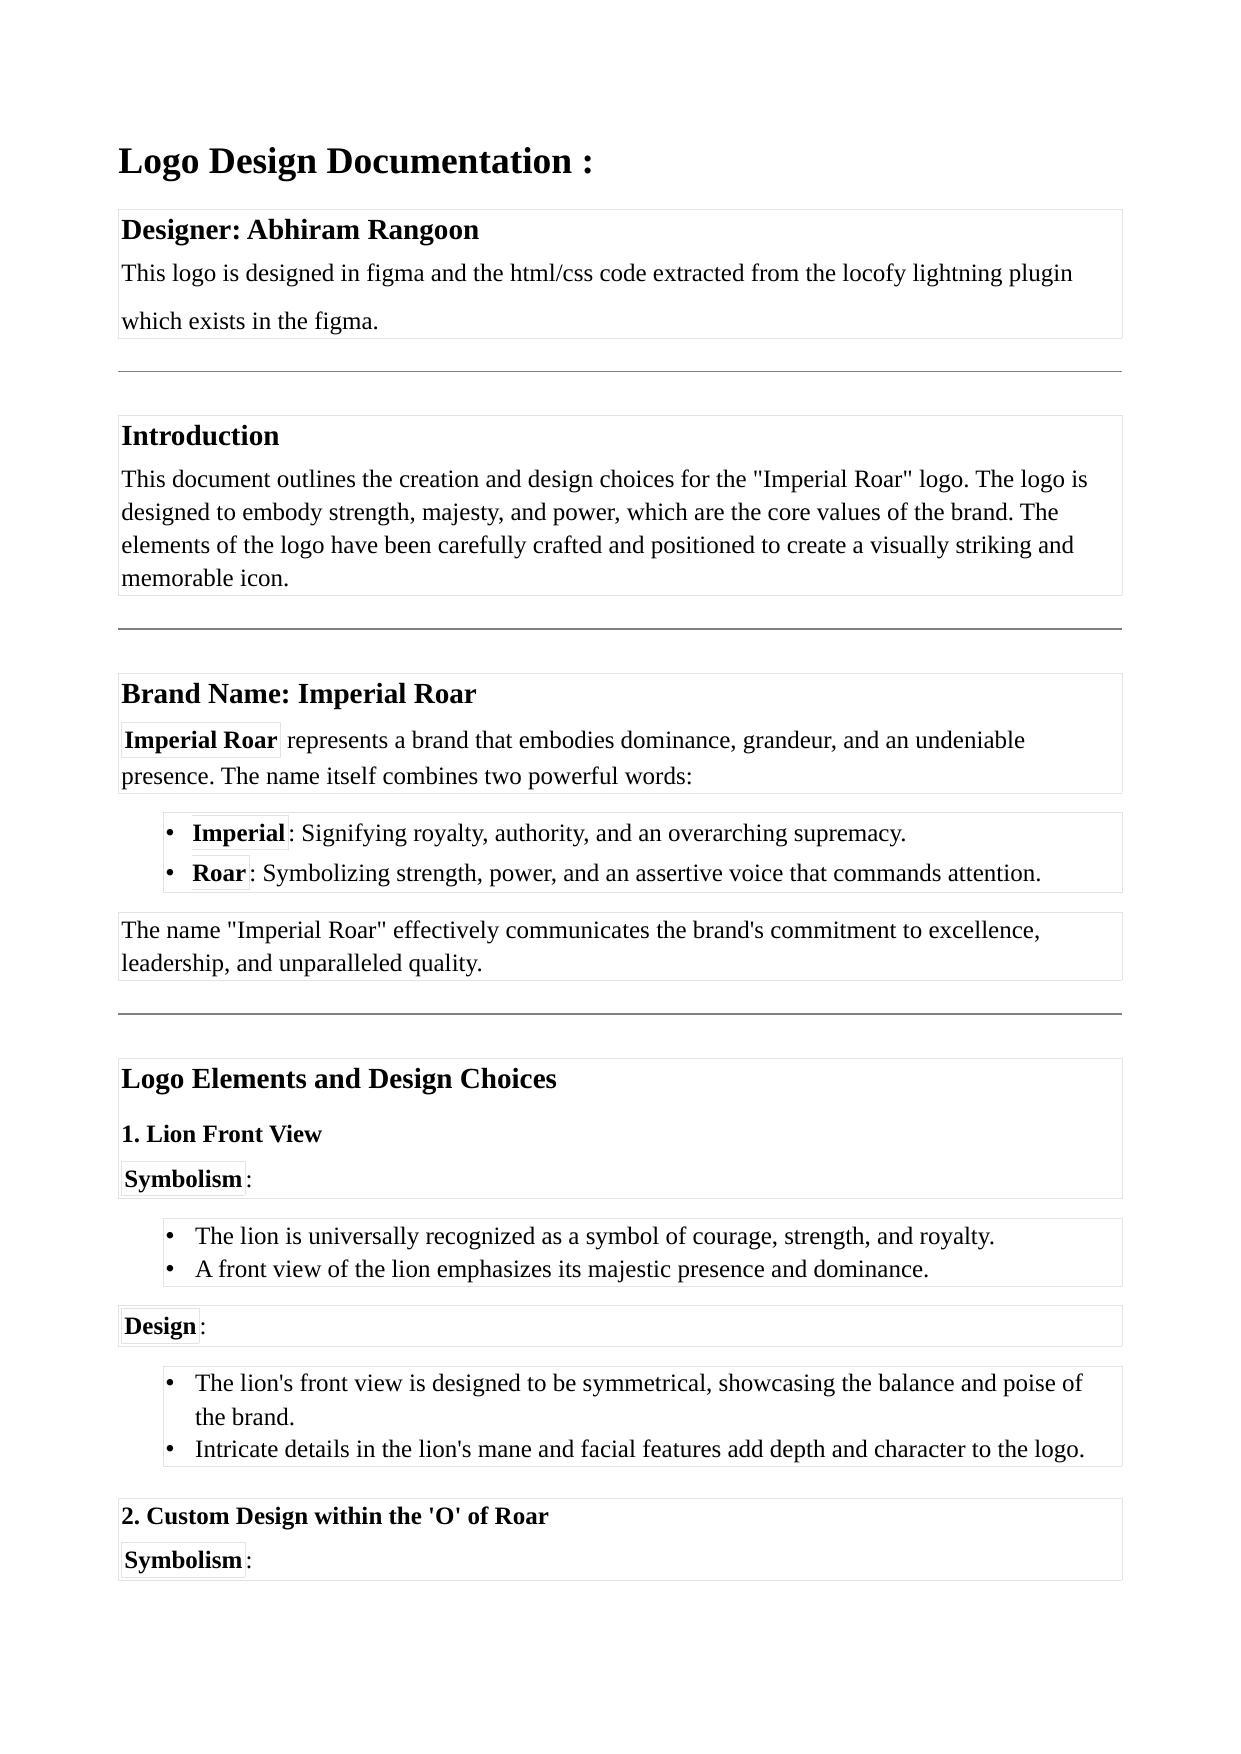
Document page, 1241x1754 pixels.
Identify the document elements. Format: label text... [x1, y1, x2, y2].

subtitle Introduction [119, 416, 1122, 452]
list Imperial: Signifying royalty, authority, and an overarching supremacy. [164, 813, 1122, 849]
subtitle Designer: Abhiram Rangoon [119, 210, 1122, 246]
subtitle Logo Design Documentation : [118, 139, 1122, 182]
text Symbolism: [119, 1158, 1122, 1198]
text This document outlines the creation and design choices for the "Imperial Roar" logo. The logo is designed to embody strength, majesty, and power, which are the core values of the brand. The elements of the logo have been carefully crafted and positioned to create a visually striking and memorable icon. [119, 461, 1122, 595]
list Roar: Symbolizing strength, power, and an assertive voice that commands attention. [164, 852, 1122, 892]
list A front view of the lion emphasizes its majestic presence and dominance. [164, 1251, 1122, 1286]
text This logo is designed in figma and the html/css code extracted from the locofy lightning plugin [119, 255, 1122, 287]
list The lion is universally recognized as a symbol of courage, strength, and royalty. [164, 1219, 1122, 1250]
text which exists in the figma. [119, 303, 1122, 338]
list The lion's front view is designed to be symmetrical, showcasing the balance and poise of the brand. [164, 1367, 1122, 1430]
subtitle Brand Name: Imperial Roar [119, 674, 1122, 709]
text Symbolism: [119, 1539, 1122, 1580]
text Imperial Roar represents a brand that embodies dominance, grandeur, and an undeniable presence. The name itself combines two powerful words: [119, 719, 1122, 793]
text Design: [119, 1306, 1122, 1346]
text The name "Imperial Roar" effectively communicates the brand's commitment to excellence, leadership, and unparalleled quality. [119, 913, 1122, 980]
subtitle Logo Elements and Design Choices [119, 1059, 1122, 1094]
subtitle 2. Custom Design within the 'O' of Roar [119, 1499, 1122, 1529]
list Intricate details in the lion's mane and facial features add depth and character to the logo. [164, 1432, 1122, 1466]
subtitle 1. Lion Front View [119, 1116, 1122, 1148]
